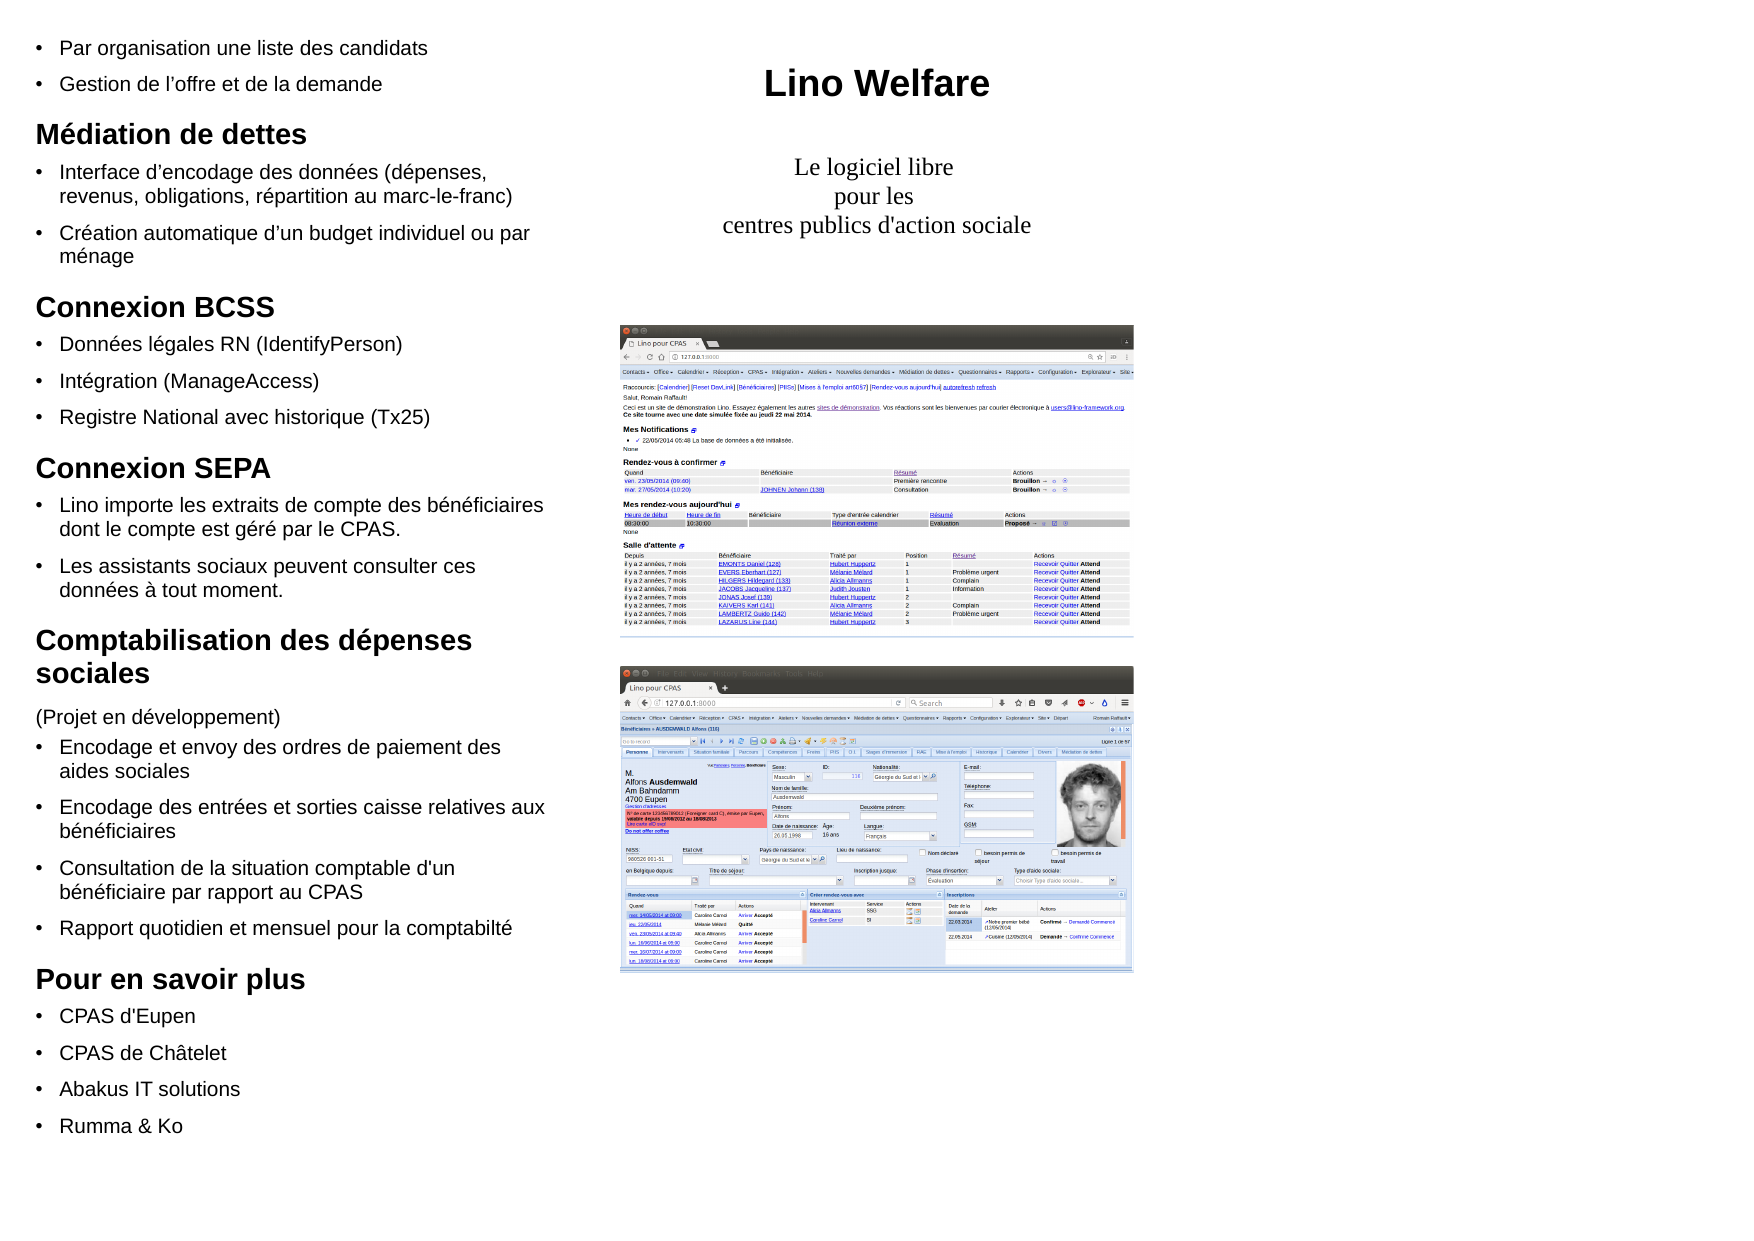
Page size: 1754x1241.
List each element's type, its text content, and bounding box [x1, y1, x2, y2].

picture [620, 325, 1134, 638]
subtitle Connexion SEPA [35, 451, 549, 484]
list Rapport quotidien et mensuel pour la comptabilté [35, 916, 549, 940]
list CPAS d'Eupen [35, 1004, 549, 1028]
list Par organisation une liste des candidats [35, 35, 549, 59]
list Création automatique d’un budget individuel ou par ménage [35, 220, 549, 268]
subtitle Pour en savoir plus [35, 962, 549, 995]
list Encodage des entrées et sorties caisse relatives aux bénéficiaires [35, 795, 549, 843]
text (Projet en développement) [35, 705, 549, 729]
list Lino importe les extraits de compte des bénéficiaires dont le compte est géré par le CPAS. [35, 493, 549, 541]
list Rumma & Ko [35, 1114, 549, 1138]
picture [620, 666, 1134, 973]
list Encodage et envoy des ordres de paiement des aides sociales [35, 735, 549, 783]
list Données légales RN (IdentifyPerson) [35, 332, 549, 356]
list Les assistants sociaux peuvent consulter ces données à tout moment. [35, 553, 549, 602]
list Gestion de l’offre et de la demande [35, 72, 549, 96]
text Le logiciel libre pour les centres publics d'action sociale [620, 152, 1134, 239]
subtitle Lino Welfare [620, 60, 1134, 104]
list Intégration (ManageAccess) [35, 369, 549, 393]
list Registre National avec historique (Tx25) [35, 405, 549, 429]
list Abakus IT solutions [35, 1077, 549, 1101]
list CPAS de Châtelet [35, 1041, 549, 1065]
subtitle Connexion BCSS [35, 290, 549, 323]
list Consultation de la situation comptable d'un bénéficiaire par rapport au CPAS [35, 856, 549, 904]
subtitle Médiation de dettes [35, 117, 549, 151]
subtitle Comptabilisation des dépenses sociales [35, 623, 549, 690]
list Interface d’encodage des données (dépenses, revenus, obligations, répartition au marc-le-franc) [35, 160, 549, 208]
